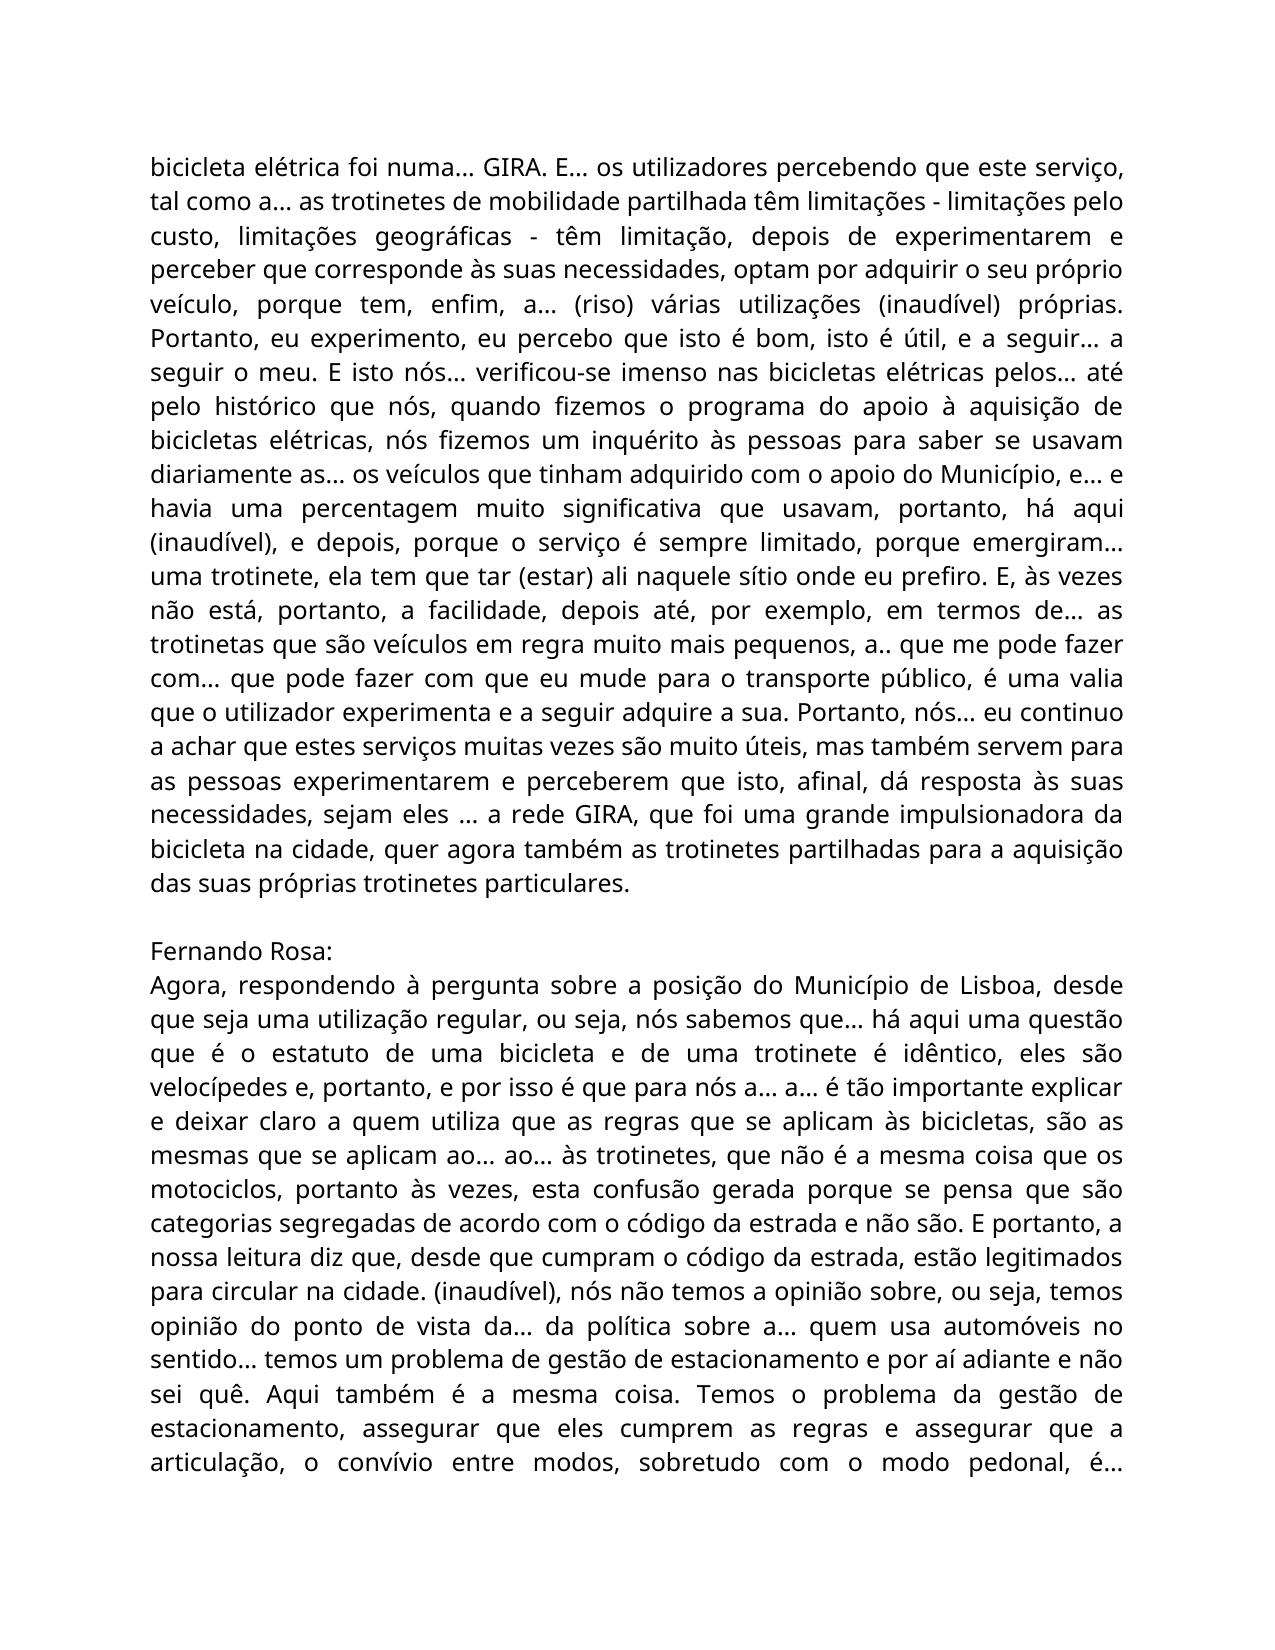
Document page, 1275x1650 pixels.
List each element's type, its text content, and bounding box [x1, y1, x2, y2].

text Fernando Rosa: [150, 933, 1125, 967]
text bicicleta elétrica foi numa... GIRA. E… os utilizadores percebendo que este serviço, tal como a… as trotinetes de mobilidade partilhada têm limitações - limitações pelo custo, limitações geográficas - têm limitação, depois de experimentarem e perceber que corresponde às suas necessidades, optam por adquirir o seu próprio veículo, porque tem, enfim, a… (riso) várias utilizações (inaudível) próprias. Portanto, eu experimento, eu percebo que isto é bom, isto é útil, e a seguir… a seguir o meu. E isto nós… verificou-se imenso nas bicicletas elétricas pelos… até pelo histórico que nós, quando fizemos o programa do apoio à aquisição de bicicletas elétricas, nós fizemos um inquérito às pessoas para saber se usavam diariamente as… os veículos que tinham adquirido com o apoio do Município, e… e havia uma percentagem muito significativa que usavam, portanto, há aqui (inaudível), e depois, porque o serviço é sempre limitado, porque emergiram… uma trotinete, ela tem que tar (estar) ali naquele sítio onde eu prefiro. E, às vezes não está, portanto, a facilidade, depois até, por exemplo, em termos de… as trotinetas que são veículos em regra muito mais pequenos, a.. que me pode fazer com… que pode fazer com que eu mude para o transporte público, é uma valia que o utilizador experimenta e a seguir adquire a sua. Portanto, nós… eu continuo a achar que estes serviços muitas vezes são muito úteis, mas também servem para as pessoas experimentarem e perceberem que isto, afinal, dá resposta às suas necessidades, sejam eles … a rede GIRA, que foi uma grande impulsionadora da bicicleta na cidade, quer agora também as trotinetes partilhadas para a aquisição das suas próprias trotinetes particulares. [150, 150, 1125, 899]
text Agora, respondendo à pergunta sobre a posição do Município de Lisboa, desde que seja uma utilização regular, ou seja, nós sabemos que… há aqui uma questão que é o estatuto de uma bicicleta e de uma trotinete é idêntico, eles são velocípedes e, portanto, e por isso é que para nós a… a… é tão importante explicar e deixar claro a quem utiliza que as regras que se aplicam às bicicletas, são as mesmas que se aplicam ao… ao… às trotinetes, que não é a mesma coisa que os motociclos, portanto às vezes, esta confusão gerada porque se pensa que são categorias segregadas de acordo com o código da estrada e não são. E portanto, a nossa leitura diz que, desde que cumpram o código da estrada, estão legitimados para circular na cidade. (inaudível), nós não temos a opinião sobre, ou seja, temos opinião do ponto de vista da… da política sobre a… quem usa automóveis no sentido… temos um problema de gestão de estacionamento e por aí adiante e não sei quê. Aqui também é a mesma coisa. Temos o problema da gestão de estacionamento, assegurar que eles cumprem as regras e assegurar que a articulação, o convívio entre modos, sobretudo com o modo pedonal, é… [150, 967, 1125, 1478]
